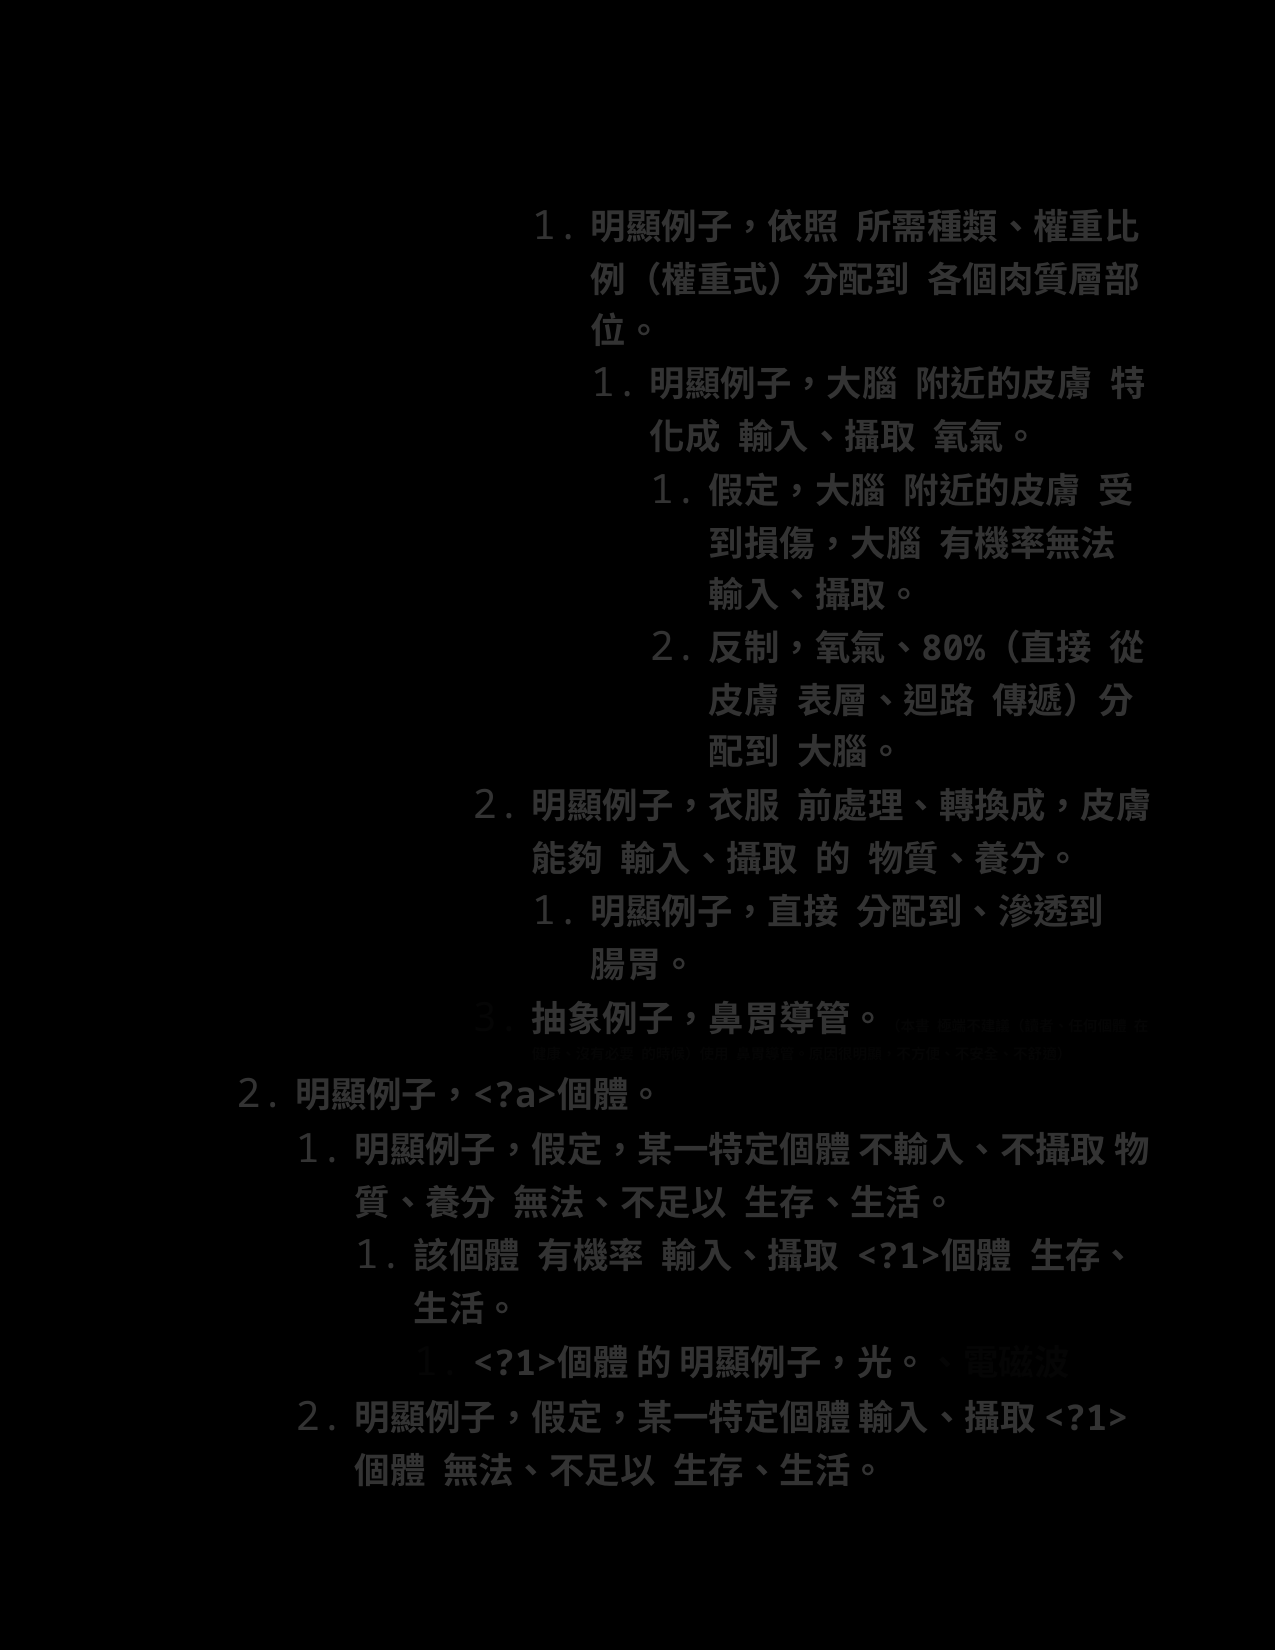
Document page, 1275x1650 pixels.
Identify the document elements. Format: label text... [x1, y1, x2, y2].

list 抽象例子，鼻胃導管。（本書 極端不建議（讀者、任何個體 在 健康、沒有必要 的時候）使用 鼻胃導管。原因很明顯，不方便、不安全、不舒適） [472, 988, 1157, 1064]
list 明顯例子，直接 分配到、滲透到 腸胃。 [532, 881, 1157, 988]
list 明顯例子，衣服 前處理、轉換成，皮膚 能夠 輸入、攝取 的 物質、養分。 [472, 775, 1157, 881]
list 明顯例子，大腦 附近的皮膚 特化成 輸入、攝取 氧氣。 [591, 353, 1157, 460]
list 明顯例子，假定，某一特定個體 不輸入、不攝取 物質、養分 無法、不足以 生存、生活。 [295, 1119, 1157, 1225]
list 明顯例子，依照 所需種類、權重比例（權重式）分配到 各個肉質層部位。 [532, 196, 1157, 353]
list 該個體 有機率 輸入、攝取 <?1>個體 生存、生活。 [354, 1225, 1157, 1332]
list 假定，大腦 附近的皮膚 受到損傷，大腦 有機率無法 輸入、攝取。 [649, 460, 1157, 617]
list 明顯例子，<?a>個體。 [236, 1064, 1157, 1119]
list <?1>個體 的 明顯例子，光。、電磁波 [413, 1332, 1157, 1387]
list 明顯例子，假定，某一特定個體 輸入、攝取 <?1>個體 無法、不足以 生存、生活。 [295, 1387, 1157, 1493]
list 反制，氧氣、80%（直接 從 皮膚 表層、迴路 傳遞）分配到 大腦。 [649, 617, 1157, 775]
